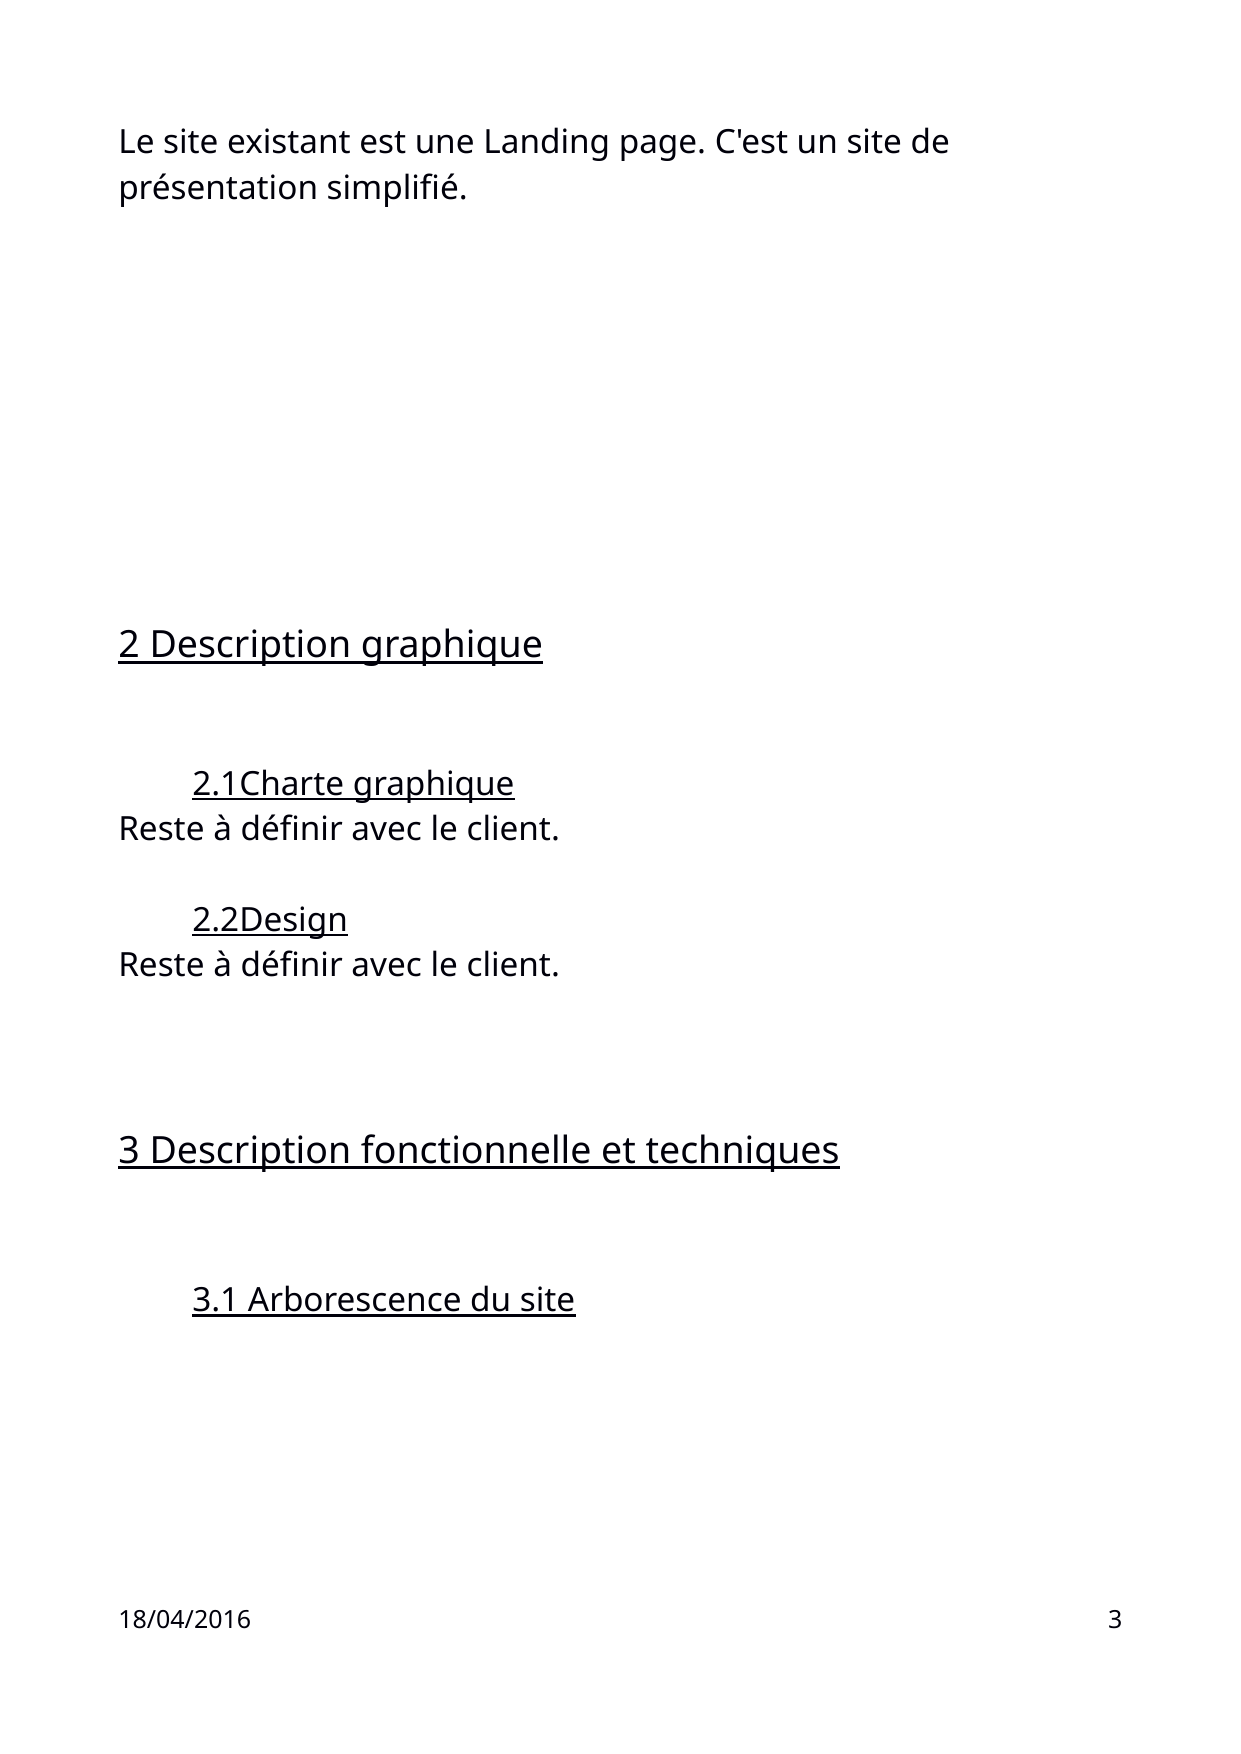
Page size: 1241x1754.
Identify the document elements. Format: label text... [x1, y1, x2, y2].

text 2 Description graphique [118, 618, 1122, 669]
text Reste à définir avec le client. [118, 941, 1122, 987]
text 3 Description fonctionnelle et techniques [118, 1123, 1122, 1174]
text Reste à définir avec le client. [118, 805, 1122, 850]
text 2.2Design [118, 896, 1122, 941]
text Le site existant est une Landing page. C'est un site de présentation simplifié. [118, 118, 1122, 209]
text 2.1Charte graphique [118, 759, 1122, 805]
text 3.1 Arborescence du site [118, 1276, 1122, 1321]
